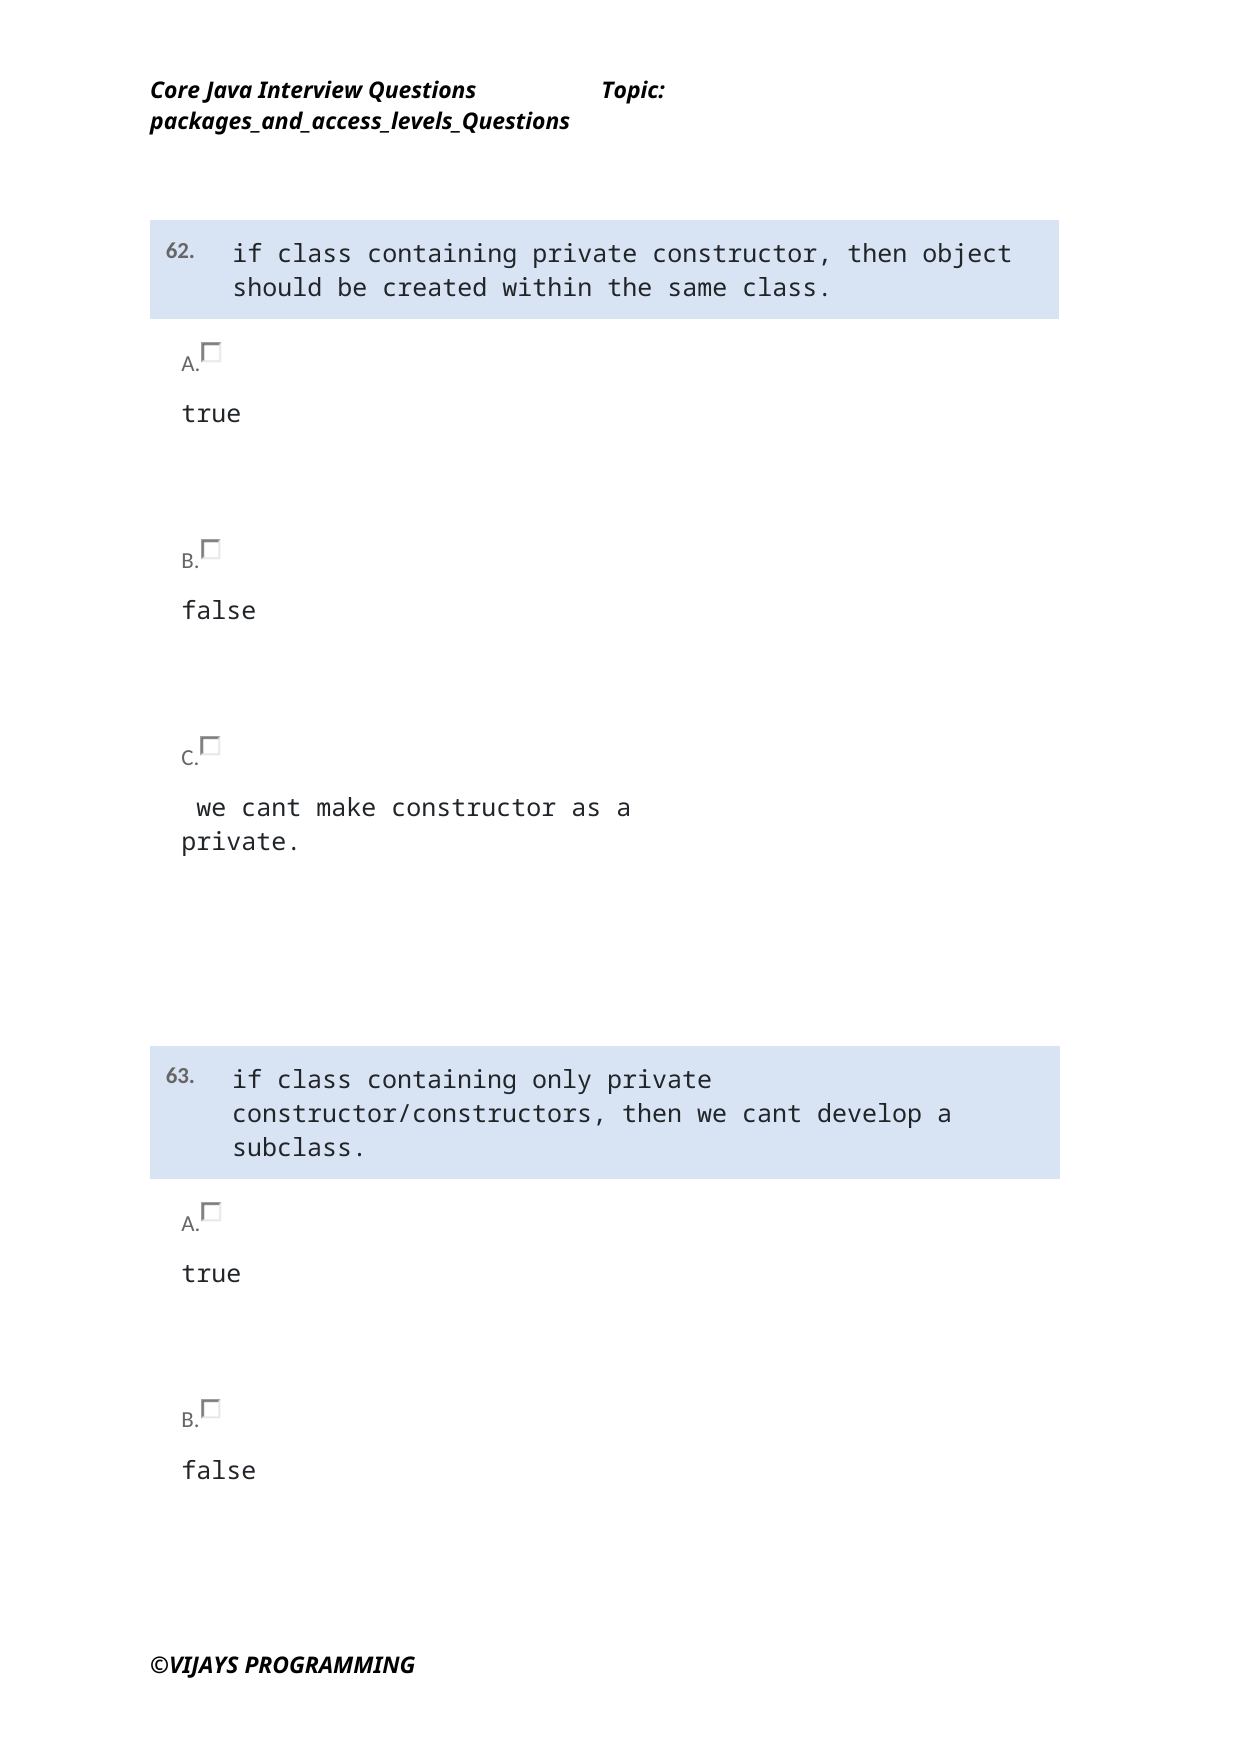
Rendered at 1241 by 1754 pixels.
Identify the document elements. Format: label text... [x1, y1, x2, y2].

table_cell [150, 150, 1090, 220]
table_header A. true [181, 335, 250, 532]
table_cell if class containing private constructor, then object should be created within the same class. [216, 220, 1059, 319]
table_header B. false [181, 532, 264, 729]
table_header A. true [181, 1195, 250, 1392]
table_cell 62. [150, 220, 216, 319]
table_header C. we cant make constructor as a private. [181, 729, 731, 960]
table_cell [150, 1179, 1090, 1570]
table_cell [1059, 220, 1090, 319]
table_header [1060, 1046, 1090, 1179]
table_cell [150, 320, 1090, 976]
table_header B. false [181, 1392, 264, 1554]
table_cell [150, 976, 1090, 1046]
table_header 63. [150, 1046, 216, 1179]
table_header if class containing only private constructor/constructors, then we cant develop a subclass. [216, 1046, 1060, 1179]
